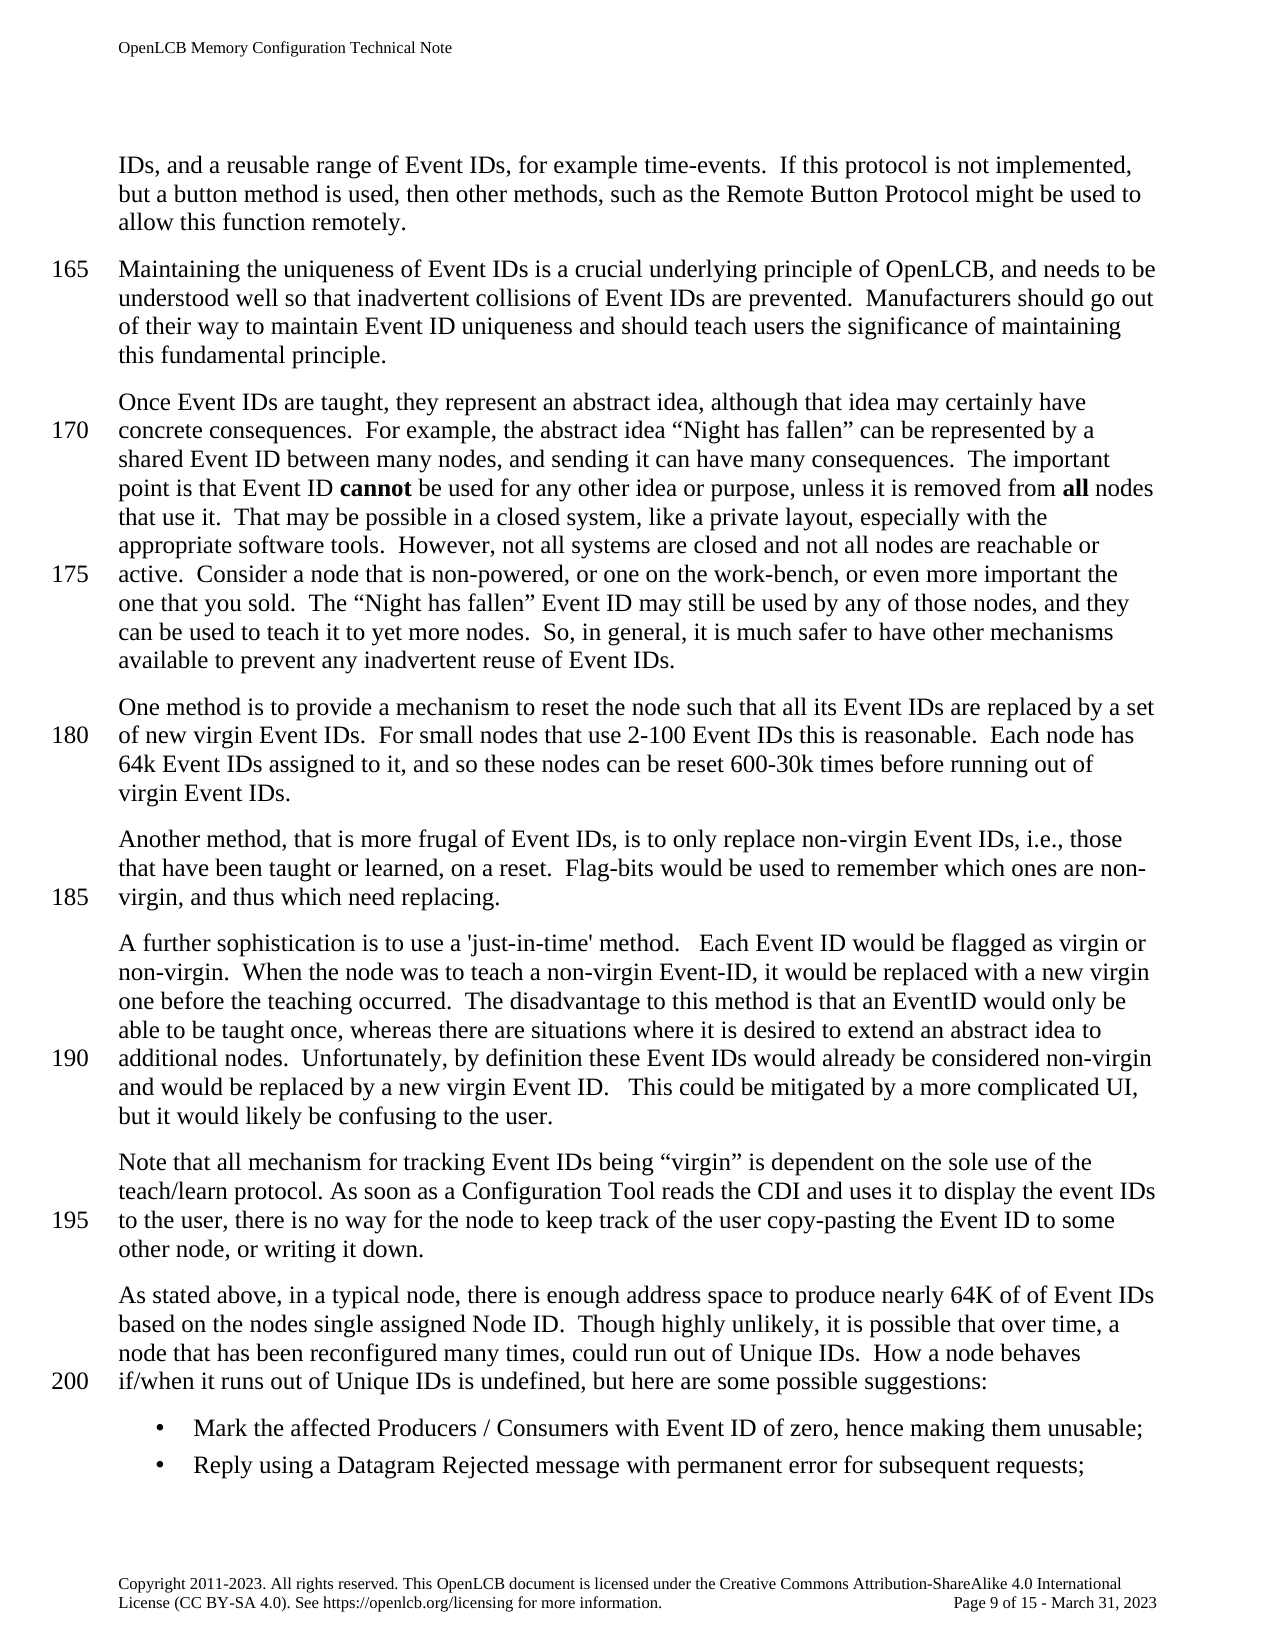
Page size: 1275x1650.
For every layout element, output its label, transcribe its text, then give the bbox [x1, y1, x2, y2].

text As stated above, in a typical node, there is enough address space to produce nearly 64K of of Event IDs based on the nodes single assigned Node ID. Though highly unlikely, it is possible that over time, a node that has been reconfigured many times, could run out of Unique IDs. How a node behaves if/when it runs out of Unique IDs is undefined, but here are some possible suggestions: [118, 1280, 1157, 1395]
text Another method, that is more frugal of Event IDs, is to only replace non-virgin Event IDs, i.e., those that have been taught or learned, on a reset. Flag-bits would be used to remember which ones are non-virgin, and thus which need replacing. [118, 824, 1157, 911]
text IDs, and a reusable range of Event IDs, for example time-events. If this protocol is not implemented, but a button method is used, then other methods, such as the Remote Button Protocol might be used to allow this function remotely. [118, 150, 1157, 236]
text One method is to provide a mechanism to reset the node such that all its Event IDs are replaced by a set of new virgin Event IDs. For small nodes that use 2-100 Event IDs this is reasonable. Each node has 64k Event IDs assigned to it, and so these nodes can be reset 600-30k times before running out of virgin Event IDs. [118, 692, 1157, 807]
text Note that all mechanism for tracking Event IDs being “virgin” is dependent on the sole use of the teach/learn protocol. As soon as a Configuration Tool reads the CDI and uses it to display the event IDs to the user, there is no way for the node to keep track of the user copy-pasting the Event ID to some other node, or writing it down. [118, 1147, 1157, 1262]
text A further sophistication is to use a 'just-in-time' method. Each Event ID would be flagged as virgin or non-virgin. When the node was to teach a non-virgin Event-ID, it would be replaced with a new virgin one before the teaching occurred. The disadvantage to this method is that an EventID would only be able to be taught once, whereas there are situations where it is desired to extend an abstract idea to additional nodes. Unfortunately, by definition these Event IDs would already be considered non-virgin and would be replaced by a new virgin Event ID. This could be mitigated by a more complicated UI, but it would likely be confusing to the user. [118, 928, 1157, 1130]
list Reply using a Datagram Rejected message with permanent error for subsequent requests; [156, 1451, 1157, 1479]
text Maintaining the uniqueness of Event IDs is a crucial underlying principle of OpenLCB, and needs to be understood well so that inadvertent collisions of Event IDs are prevented. Manufacturers should go out of their way to maintain Event ID uniqueness and should teach users the significance of maintaining this fundamental principle. [118, 254, 1157, 369]
text Once Event IDs are taught, they represent an abstract idea, although that idea may certainly have concrete consequences. For example, the abstract idea “Night has fallen” can be represented by a shared Event ID between many nodes, and sending it can have many consequences. The important point is that Event ID cannot be used for any other idea or purpose, unless it is removed from all nodes that use it. That may be possible in a closed system, like a private layout, especially with the appropriate software tools. However, not all systems are closed and not all nodes are reachable or active. Consider a node that is non-powered, or one on the work-bench, or even more important the one that you sold. The “Night has fallen” Event ID may still be used by any of those nodes, and they can be used to teach it to yet more nodes. So, in general, it is much safer to have other mechanisms available to prevent any inadvertent reuse of Event IDs. [118, 387, 1157, 674]
list Mark the affected Producers / Consumers with Event ID of zero, hence making them unusable; [156, 1413, 1157, 1442]
